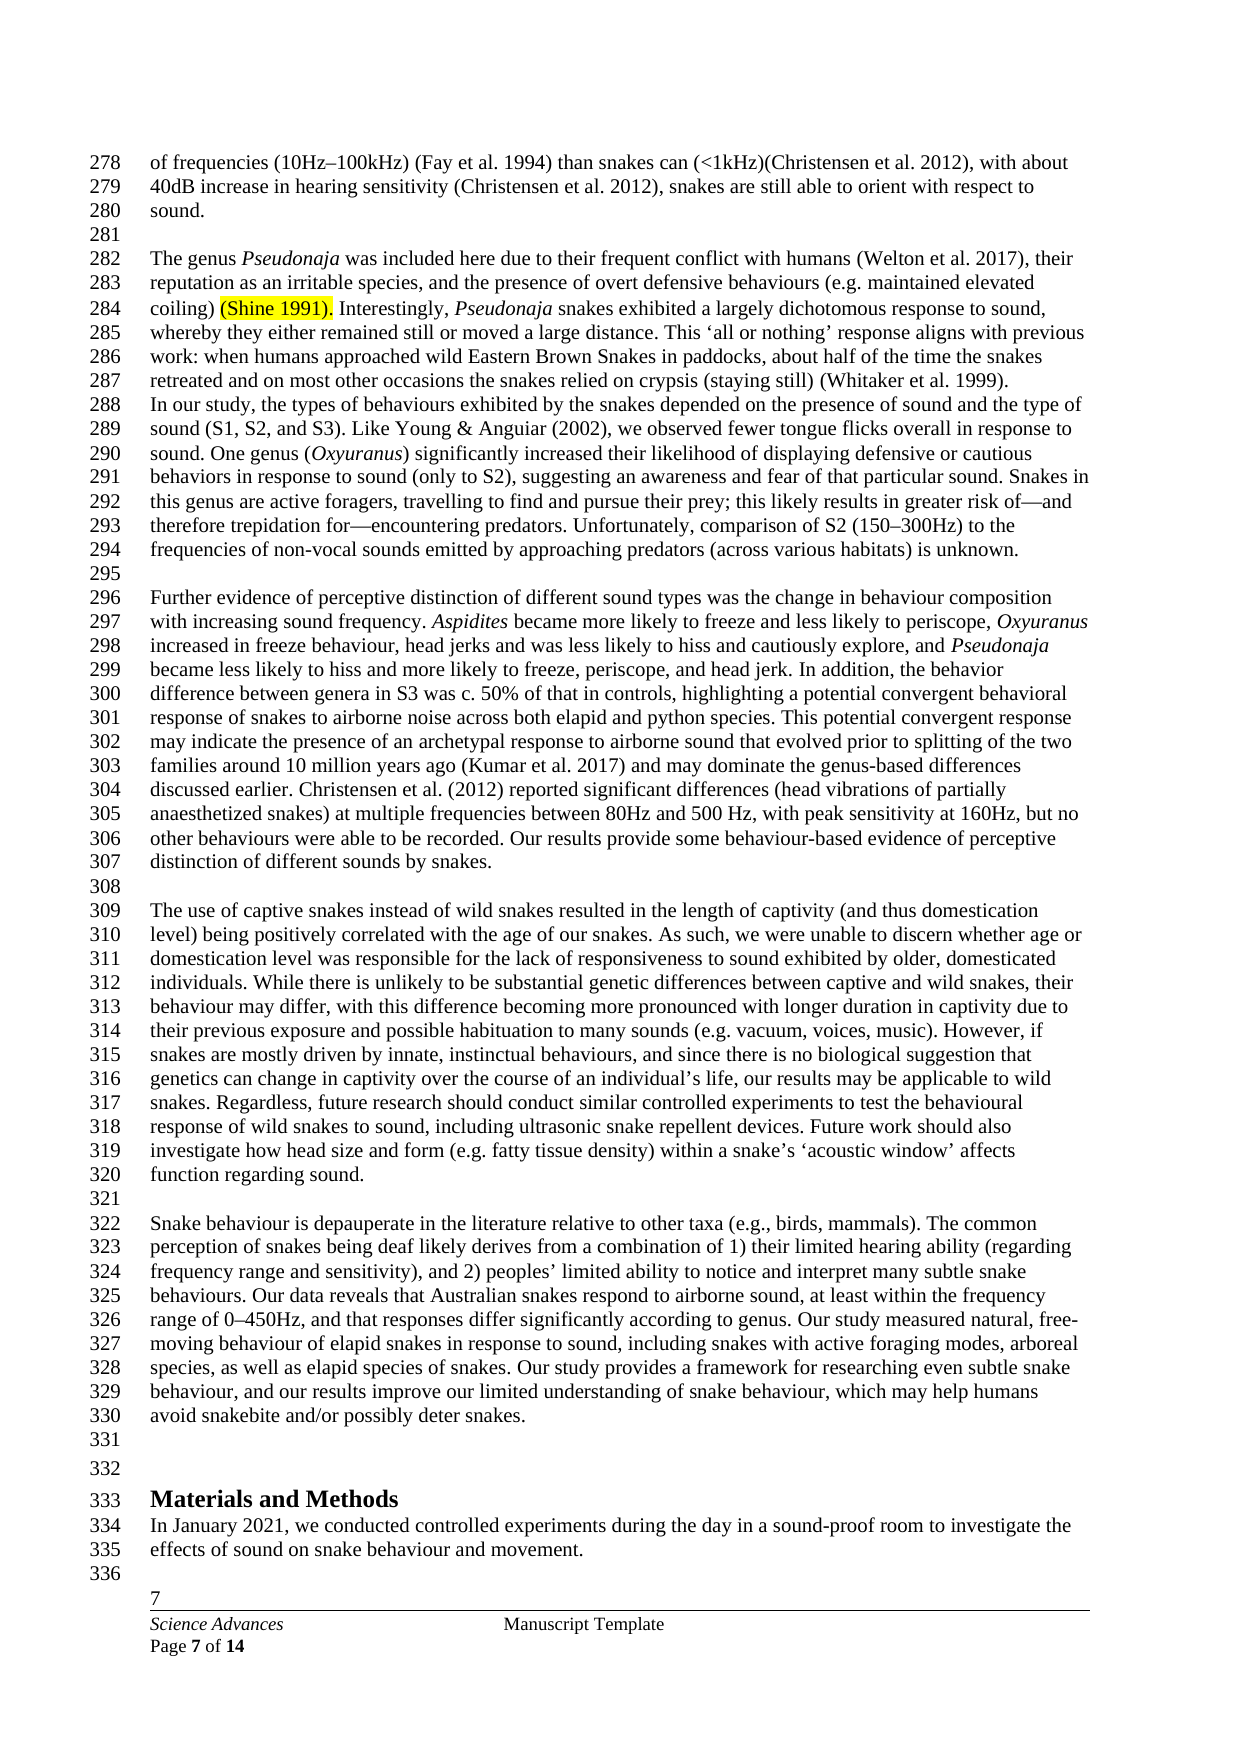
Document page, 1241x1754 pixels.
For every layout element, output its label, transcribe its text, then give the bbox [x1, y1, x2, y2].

text of frequencies (10Hz–100kHz) (Fay et al. 1994) than snakes can (<1kHz)(Christensen et al. 2012), with about 40dB increase in hearing sensitivity (Christensen et al. 2012), snakes are still able to orient with respect to sound. [150, 150, 1090, 222]
text In January 2021, we conducted controlled experiments during the day in a sound-proof room to investigate the effects of sound on snake behaviour and movement. [150, 1513, 1090, 1561]
text The use of captive snakes instead of wild snakes resulted in the length of captivity (and thus domestication level) being positively correlated with the age of our snakes. As such, we were unable to discern whether age or domestication level was responsible for the lack of responsiveness to sound exhibited by older, domesticated individuals. While there is unlikely to be substantial genetic differences between captive and wild snakes, their behaviour may differ, with this difference becoming more pronounced with longer duration in captivity due to their previous exposure and possible habituation to many sounds (e.g. vacuum, voices, music). However, if snakes are mostly driven by innate, instinctual behaviours, and since there is no biological suggestion that genetics can change in captivity over the course of an individual’s life, our results may be applicable to wild snakes. Regardless, future research should conduct similar controlled experiments to test the behavioural response of wild snakes to sound, including ultrasonic snake repellent devices. Future work should also investigate how head size and form (e.g. fatty tissue density) within a snake’s ‘acoustic window’ affects function regarding sound. [150, 898, 1090, 1186]
text In our study, the types of behaviours exhibited by the snakes depended on the presence of sound and the type of sound (S1, S2, and S3). Like Young & Anguiar (2002), we observed fewer tongue flicks overall in response to sound. One genus (Oxyuranus) significantly increased their likelihood of displaying defensive or cautious behaviors in response to sound (only to S2), suggesting an awareness and fear of that particular sound. Snakes in this genus are active foragers, travelling to find and pursue their prey; this likely results in greater risk of—and therefore trepidation for—encountering predators. Unfortunately, comparison of S2 (150–300Hz) to the frequencies of non-vocal sounds emitted by approaching predators (across various habitats) is unknown. [150, 392, 1090, 561]
text Materials and Methods [150, 1484, 1090, 1513]
text The genus Pseudonaja was included here due to their frequent conflict with humans (Welton et al. 2017), their reputation as an irritable species, and the presence of overt defensive behaviours (e.g. ﻿maintained elevated coiling) (Shine 1991). Interestingly, Pseudonaja snakes exhibited a largely dichotomous response to sound, whereby they either remained still or moved a large distance. This ‘all or nothing’ response aligns with previous work: when humans approached wild Eastern Brown Snakes in paddocks, about half of the time the snakes retreated and on most other occasions the snakes relied on crypsis (staying still) (Whitaker et al. 1999). [150, 246, 1090, 392]
text Further evidence of perceptive distinction of different sound types was the change in behaviour composition with increasing sound frequency. Aspidites became more likely to freeze and less likely to periscope, Oxyuranus increased in freeze behaviour, head jerks and was less likely to hiss and cautiously explore, and Pseudonaja became less likely to hiss and more likely to freeze, periscope, and head jerk. In addition, the behavior difference between genera in S3 was c. 50% of that in controls, highlighting a potential convergent behavioral response of snakes to airborne noise across both elapid and python species. This potential convergent response may indicate the presence of an archetypal response to airborne sound that evolved prior to splitting of the two families around 10 million years ago (Kumar et al. 2017) and may dominate the genus-based differences discussed earlier. Christensen et al. (2012) reported significant differences (head vibrations of partially anaesthetized snakes) at multiple frequencies between 80Hz and 500 Hz, with peak sensitivity at 160Hz, but no other behaviours were able to be recorded. Our results provide some behaviour-based evidence of perceptive distinction of different sounds by snakes. [150, 585, 1090, 873]
text Snake behaviour is depauperate in the literature relative to other taxa (e.g., birds, mammals). The common perception of snakes being deaf likely derives from a combination of 1) their limited hearing ability (regarding frequency range and sensitivity), and 2) peoples’ limited ability to notice and interpret many subtle snake behaviours. Our data reveals that Australian snakes respond to airborne sound, at least within the frequency range of 0–450Hz, and that responses differ significantly according to genus. Our study measured natural, free-moving behaviour of elapid snakes in response to sound, including snakes with active foraging modes, arboreal species, as well as elapid species of snakes. Our study provides a framework for researching even subtle snake behaviour, and our results improve our limited understanding of snake behaviour, which may help humans avoid snakebite and/or possibly deter snakes. [150, 1210, 1090, 1427]
